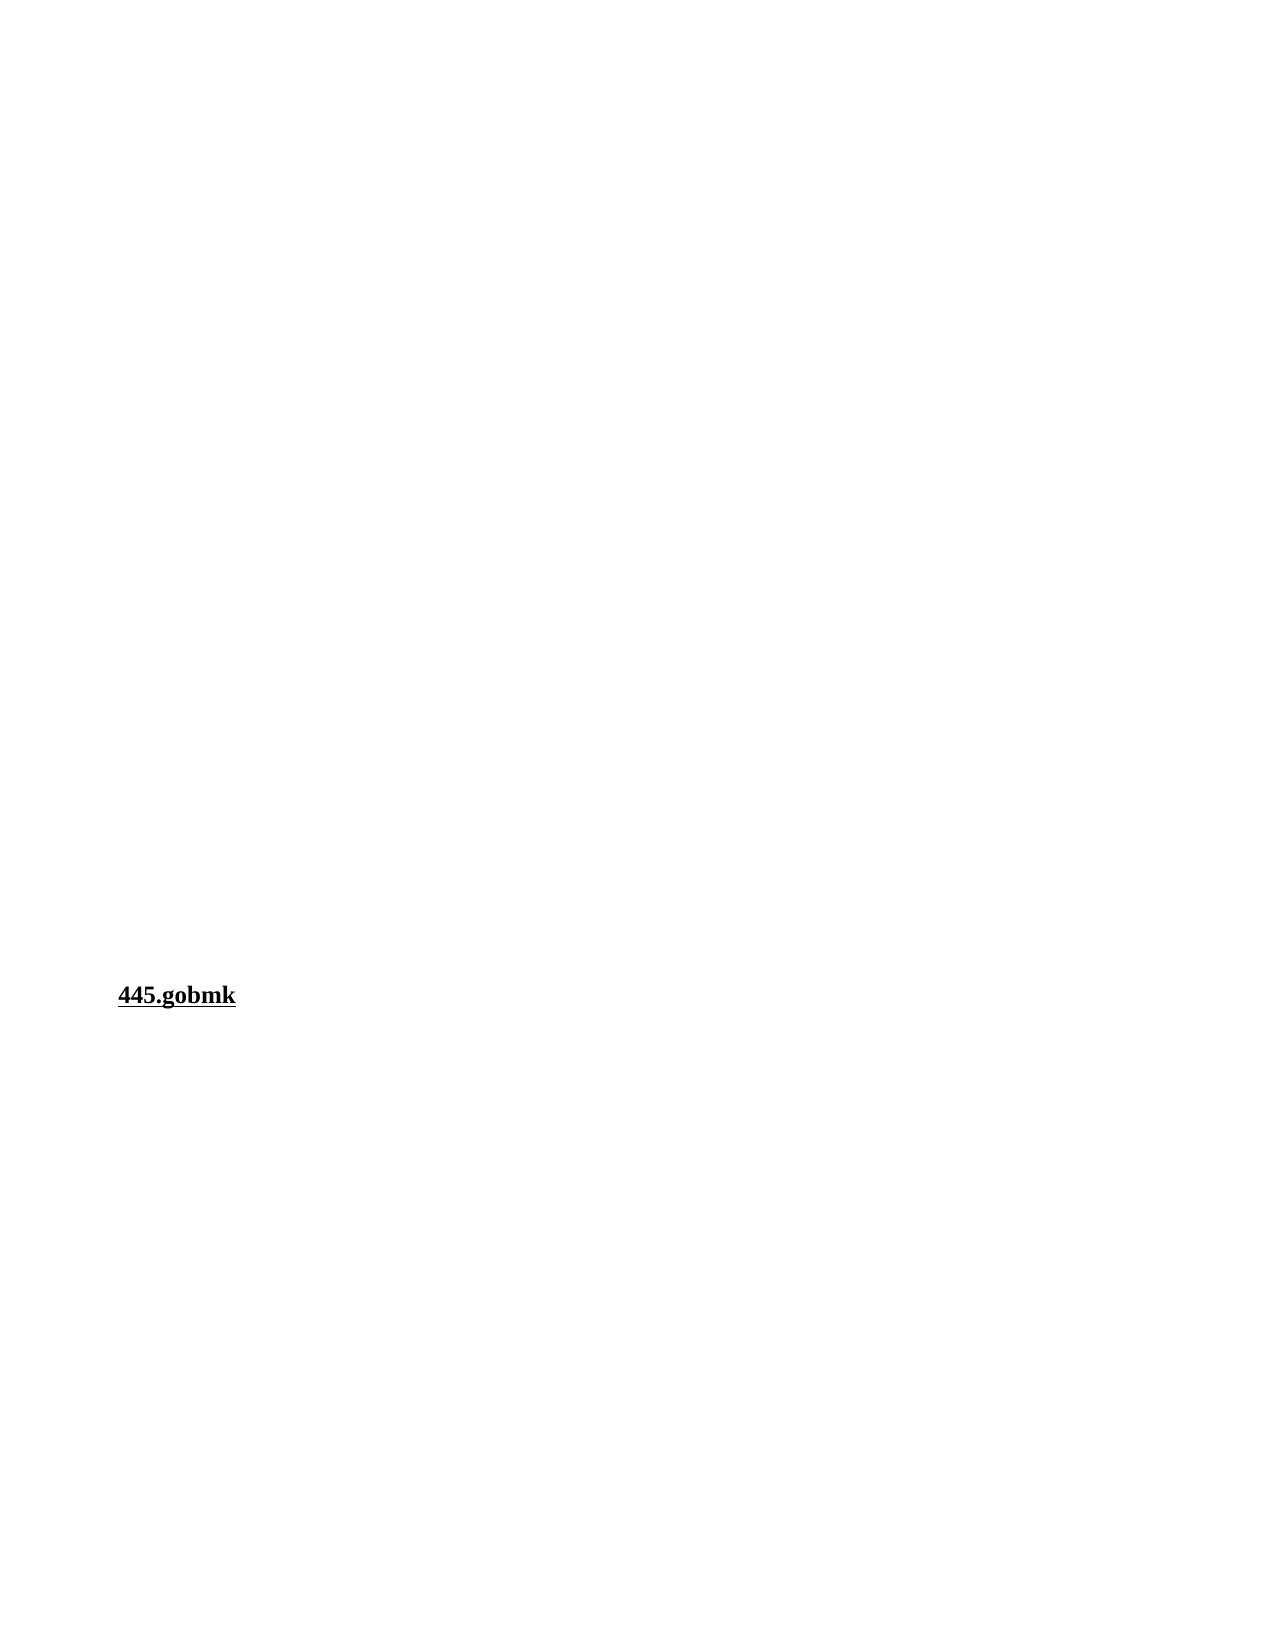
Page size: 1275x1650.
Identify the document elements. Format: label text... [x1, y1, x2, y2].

text 445.gobmk [118, 981, 1157, 1009]
